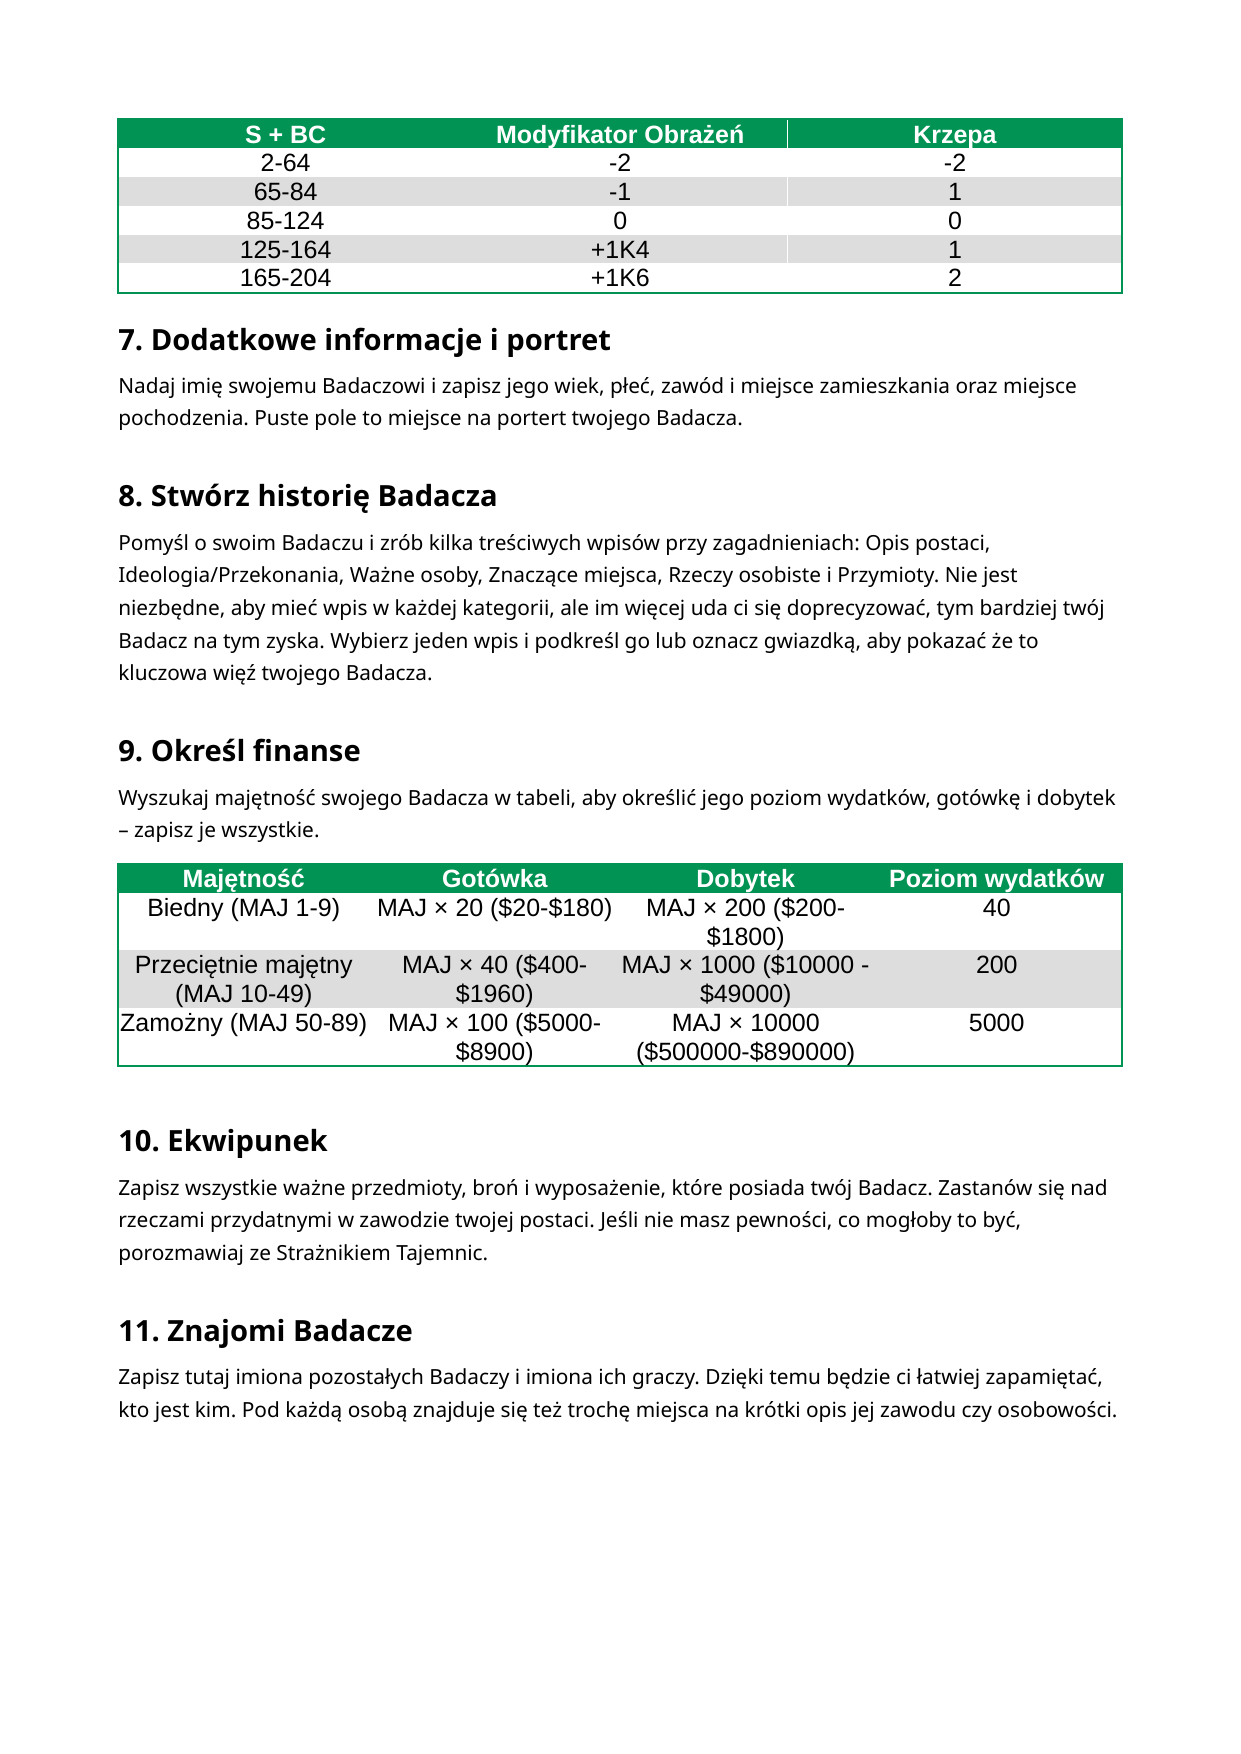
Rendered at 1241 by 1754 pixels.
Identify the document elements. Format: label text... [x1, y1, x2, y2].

text Zapisz tutaj imiona pozostałych Badaczy i imiona ich graczy. Dzięki temu będzie ci łatwiej zapamiętać, kto jest kim. Pod każdą osobą znajduje się też trochę miejsca na krótki opis jej zawodu czy osobowości. [118, 1362, 1122, 1423]
table_header Majętność [119, 864, 369, 893]
table_header Dobytek [620, 864, 871, 893]
table_cell 125-164 [119, 235, 453, 263]
table_cell 65-84 [119, 177, 453, 206]
subtitle 7. Dodatkowe informacje i portret [118, 319, 1122, 358]
table_cell 0 [453, 206, 787, 235]
table_cell 200 [871, 950, 1121, 1008]
subtitle 9. Określ finanse [118, 731, 1122, 770]
table_cell 85-124 [119, 206, 453, 235]
table_cell +1K4 [453, 235, 787, 263]
table_cell 2-64 [119, 149, 453, 177]
table_cell +1K6 [453, 264, 787, 292]
text Wyszukaj majętność swojego Badacza w tabeli, aby określić jego poziom wydatków, gotówkę i dobytek – zapisz je wszystkie. [118, 783, 1122, 844]
table_cell MAJ × 10000 ($500000-$890000) [620, 1008, 871, 1065]
table_header Modyfikator Obrażeń [453, 120, 787, 148]
table_cell 40 [871, 893, 1121, 950]
table_cell -2 [453, 149, 787, 177]
table_cell 2 [788, 264, 1121, 292]
table_cell 5000 [871, 1008, 1121, 1065]
text Nadaj imię swojemu Badaczowi i zapisz jego wiek, płeć, zawód i miejsce zamieszkania oraz miejsce pochodzenia. Puste pole to miejsce na portert twojego Badacza. [118, 371, 1122, 432]
table_header Gotówka [369, 864, 620, 893]
table_cell -2 [788, 149, 1121, 177]
table_cell MAJ × 1000 ($10000 - $49000) [620, 950, 871, 1008]
table_cell MAJ × 100 ($5000-$8900) [369, 1008, 620, 1065]
table_cell MAJ × 40 ($400-$1960) [369, 950, 620, 1008]
table_cell 0 [788, 206, 1121, 235]
text Zapisz wszystkie ważne przedmioty, broń i wyposażenie, które posiada twój Badacz. Zastanów się nad rzeczami przydatnymi w zawodzie twojej postaci. Jeśli nie masz pewności, co mogłoby to być, porozmawiaj ze Strażnikiem Tajemnic. [118, 1173, 1122, 1266]
table_cell 165-204 [119, 264, 453, 292]
subtitle 10. Ekwipunek [118, 1121, 1122, 1160]
table_header Krzepa [788, 120, 1121, 148]
table_cell MAJ × 20 ($20-$180) [369, 893, 620, 950]
table_cell 1 [788, 235, 1121, 263]
subtitle 8. Stwórz historię Badacza [118, 476, 1122, 515]
table_cell Przeciętnie majętny (MAJ 10-49) [119, 950, 369, 1008]
text Pomyśl o swoim Badaczu i zrób kilka treściwych wpisów przy zagadnieniach: Opis postaci, Ideologia/Przekonania, Ważne osoby, Znaczące miejsca, Rzeczy osobiste i Przymioty. Nie jest niezbędne, aby mieć wpis w każdej kategorii, ale im więcej uda ci się doprecyzować, tym bardziej twój Badacz na tym zyska. Wybierz jeden wpis i podkreśl go lub oznacz gwiazdką, aby pokazać że to kluczowa więź twojego Badacza. [118, 528, 1122, 687]
table_cell 1 [788, 177, 1121, 206]
table_cell -1 [453, 177, 787, 206]
table_cell Biedny (MAJ 1-9) [119, 893, 369, 950]
table_header S + BC [119, 120, 453, 148]
table_cell Zamożny (MAJ 50-89) [119, 1008, 369, 1065]
table_header Poziom wydatków [871, 864, 1121, 893]
table_cell MAJ × 200 ($200-$1800) [620, 893, 871, 950]
subtitle 11. Znajomi Badacze [118, 1310, 1122, 1350]
